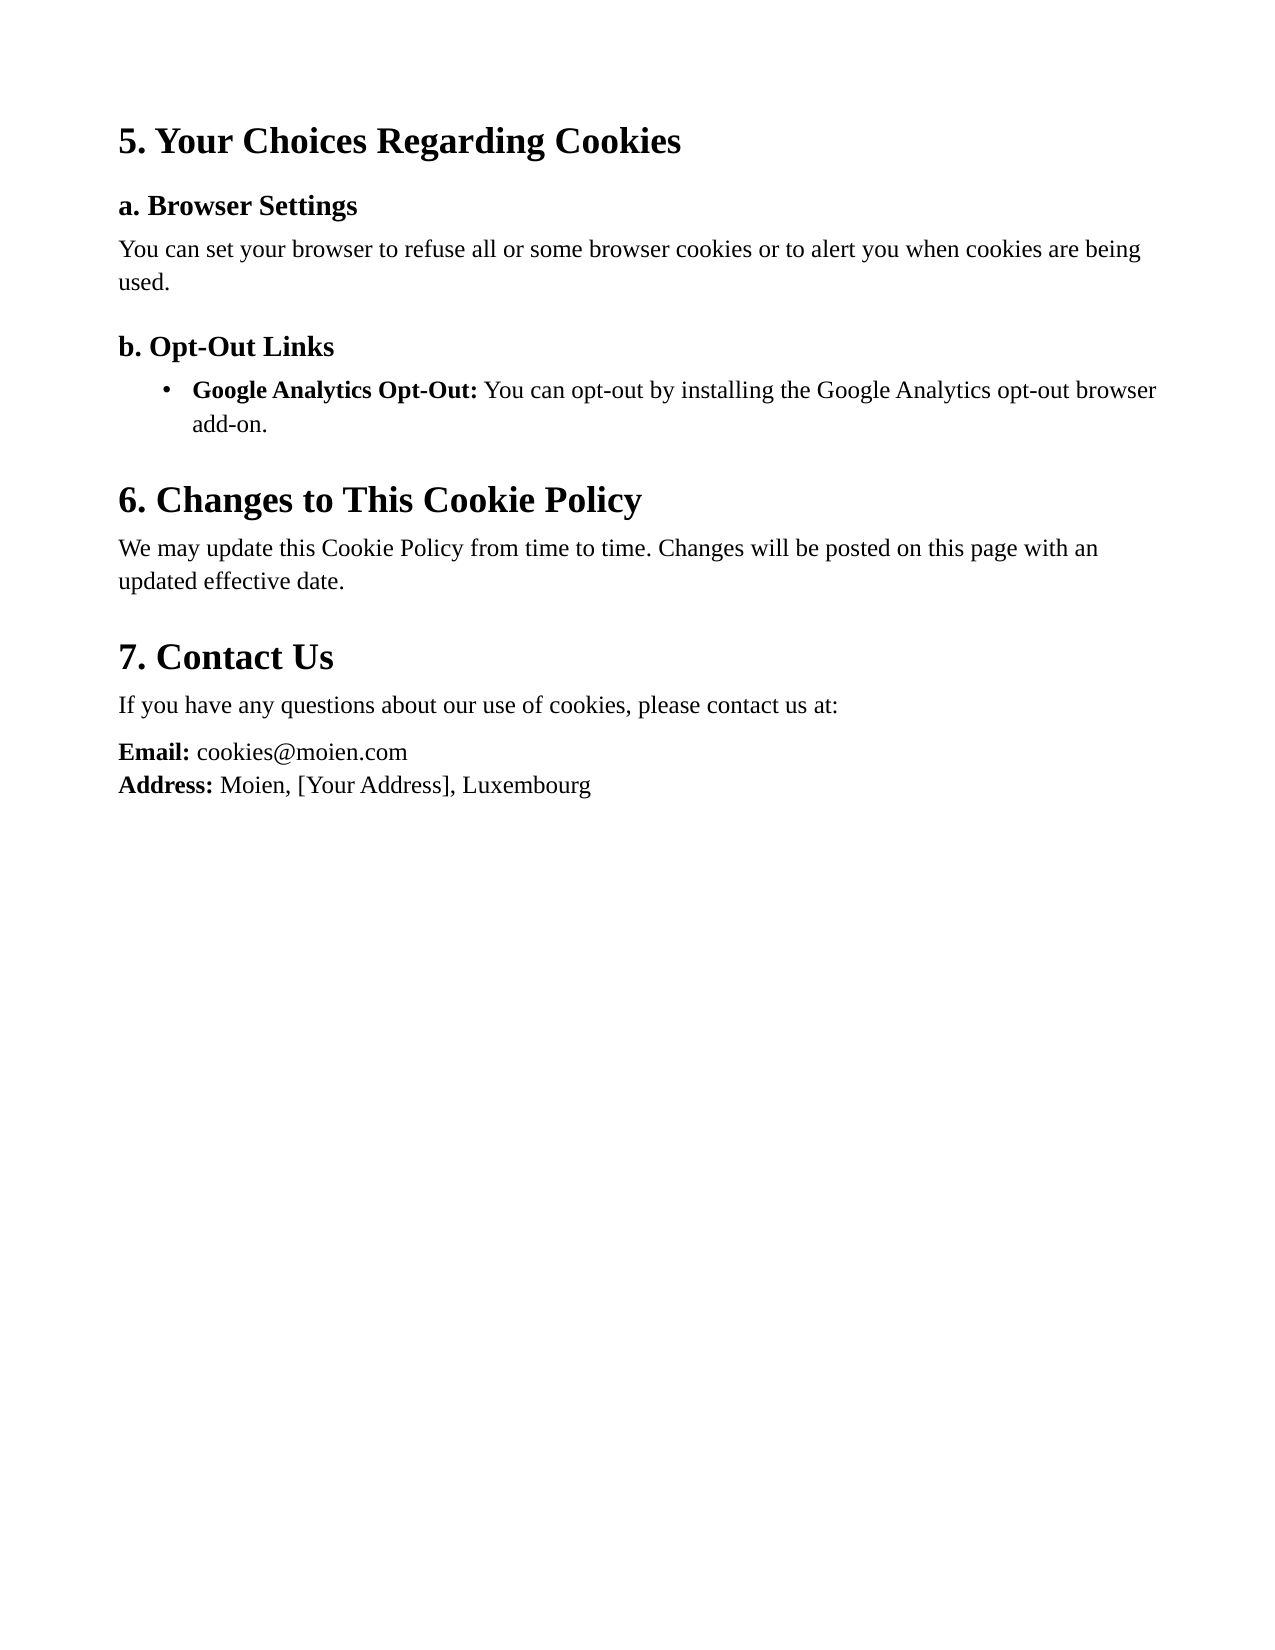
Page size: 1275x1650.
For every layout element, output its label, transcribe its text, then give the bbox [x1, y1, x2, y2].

subtitle a. Browser Settings [118, 188, 1157, 222]
text You can set your browser to refuse all or some browser cookies or to alert you when cookies are being used. [118, 234, 1157, 296]
subtitle 7. Contact Us [118, 634, 1157, 677]
list Google Analytics Opt-Out: You can opt-out by installing the Google Analytics opt-out browser add-on. [162, 376, 1157, 437]
subtitle 6. Changes to This Cookie Policy [118, 477, 1157, 520]
subtitle b. Opt-Out Links [118, 329, 1157, 363]
text We may update this Cookie Policy from time to time. Changes will be posted on this page with an updated effective date. [118, 533, 1157, 594]
subtitle 5. Your Choices Regarding Cookies [118, 118, 1157, 161]
text Email: cookies@moien.com Address: Moien, [Your Address], Luxembourg [118, 737, 1157, 799]
text If you have any questions about our use of cookies, please contact us at: [118, 690, 1157, 718]
